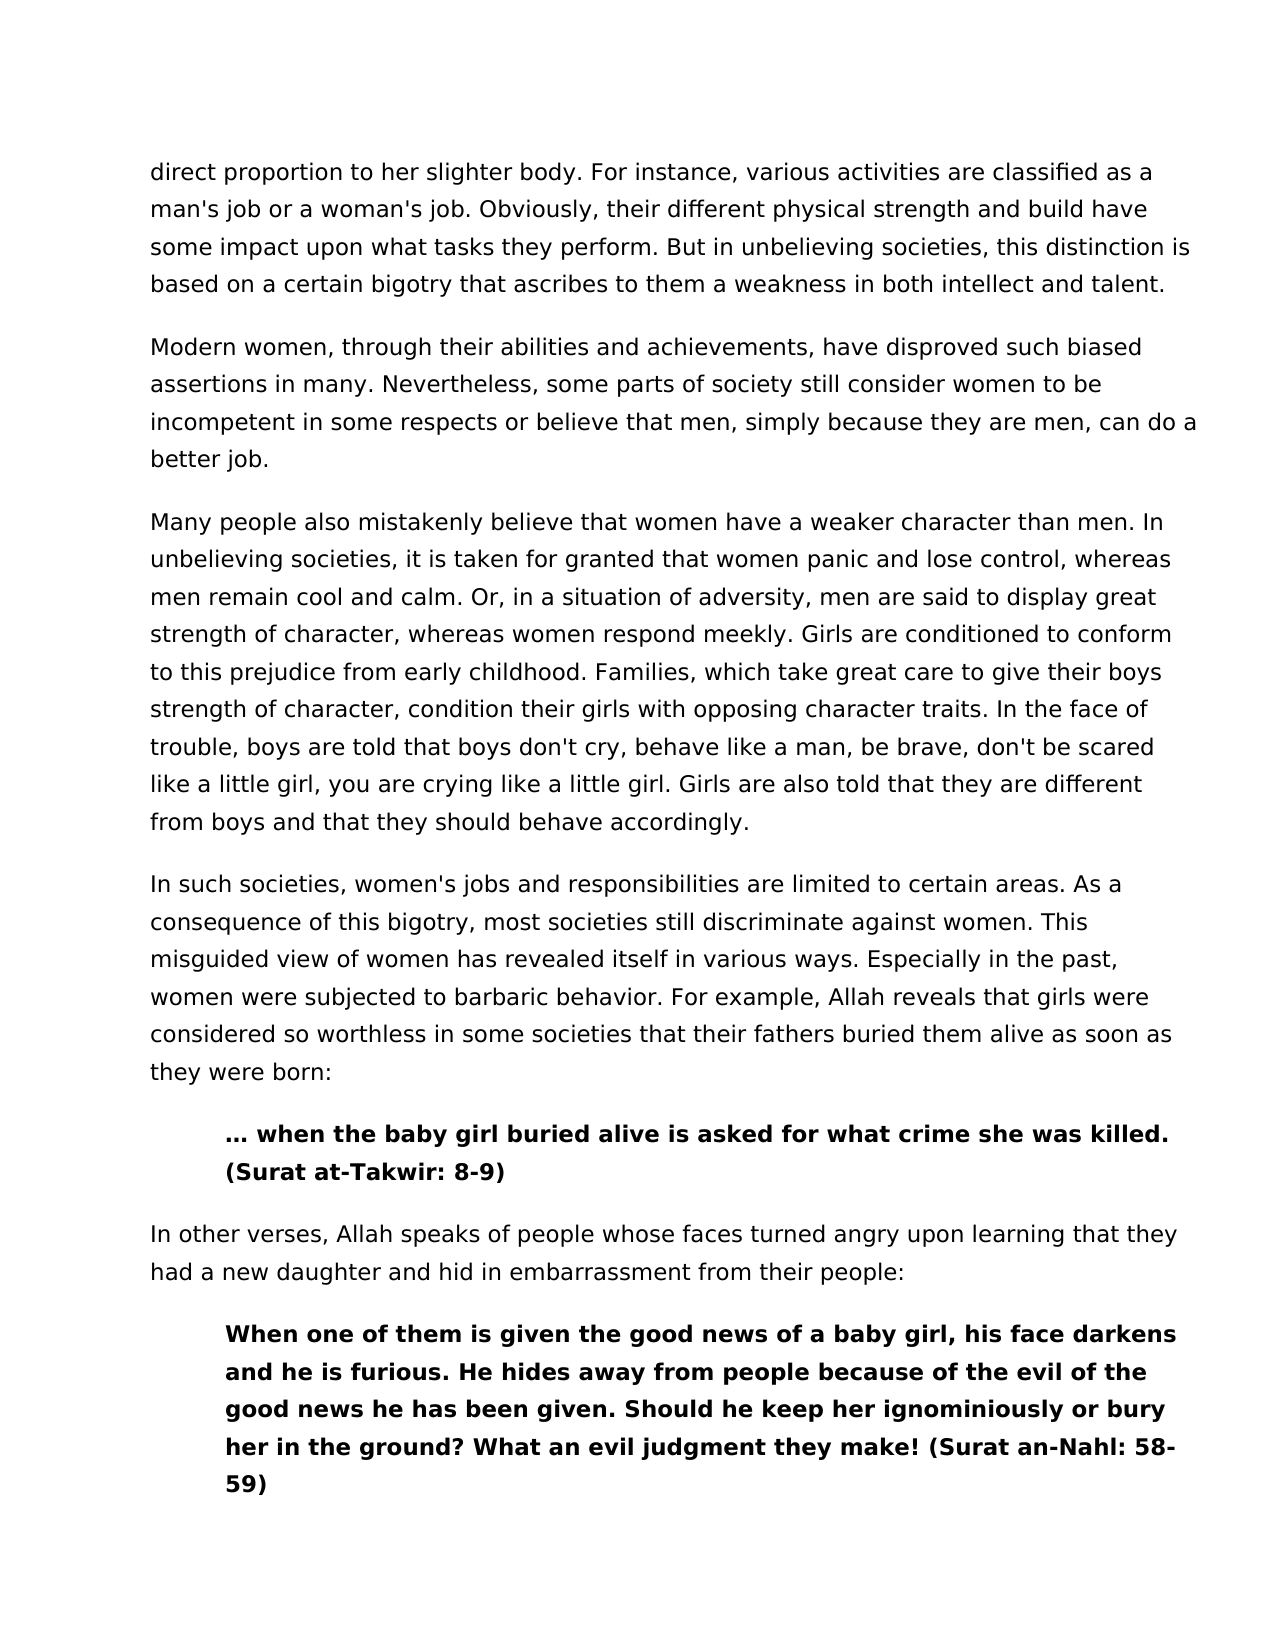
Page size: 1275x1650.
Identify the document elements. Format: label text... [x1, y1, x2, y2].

text … when the baby girl buried alive is asked for what crime she was killed. (Surat at-Takwir: 8-9) [225, 1112, 1200, 1187]
text Modern women, through their abilities and achievements, have disproved such biased assertions in many. Nevertheless, some parts of society still consider women to be incompetent in some respects or believe that men, simply because they are men, can do a better job. [150, 325, 1200, 475]
text Many people also mistakenly believe that women have a weaker character than men. In unbelieving societies, it is taken for granted that women panic and lose control, whereas men remain cool and calm. Or, in a situation of adversity, men are said to display great strength of character, whereas women respond meekly. Girls are conditioned to conform to this prejudice from early childhood. Families, which take great care to give their boys strength of character, condition their girls with opposing character traits. In the face of trouble, boys are told that boys don't cry, behave like a man, be brave, don't be scared like a little girl, you are crying like a little girl. Girls are also told that they are different from boys and that they should behave accordingly. [150, 500, 1200, 837]
text direct proportion to her slighter body. For instance, various activities are classified as a man's job or a woman's job. Obviously, their different physical strength and build have some impact upon what tasks they perform. But in unbelieving societies, this distinction is based on a certain bigotry that ascribes to them a weakness in both intellect and talent. [150, 150, 1200, 300]
text In other verses, Allah speaks of people whose faces turned angry upon learning that they had a new daughter and hid in embarrassment from their people: [150, 1212, 1200, 1287]
text In such societies, women's jobs and responsibilities are limited to certain areas. As a consequence of this bigotry, most societies still discriminate against women. This misguided view of women has revealed itself in various ways. Especially in the past, women were subjected to barbaric behavior. For example, Allah reveals that girls were considered so worthless in some societies that their fathers buried them alive as soon as they were born: [150, 862, 1200, 1087]
text When one of them is given the good news of a baby girl, his face darkens and he is furious. He hides away from people because of the evil of the good news he has been given. Should he keep her ignominiously or bury her in the ground? What an evil judgment they make! (Surat an-Nahl: 58-59) [225, 1312, 1200, 1500]
